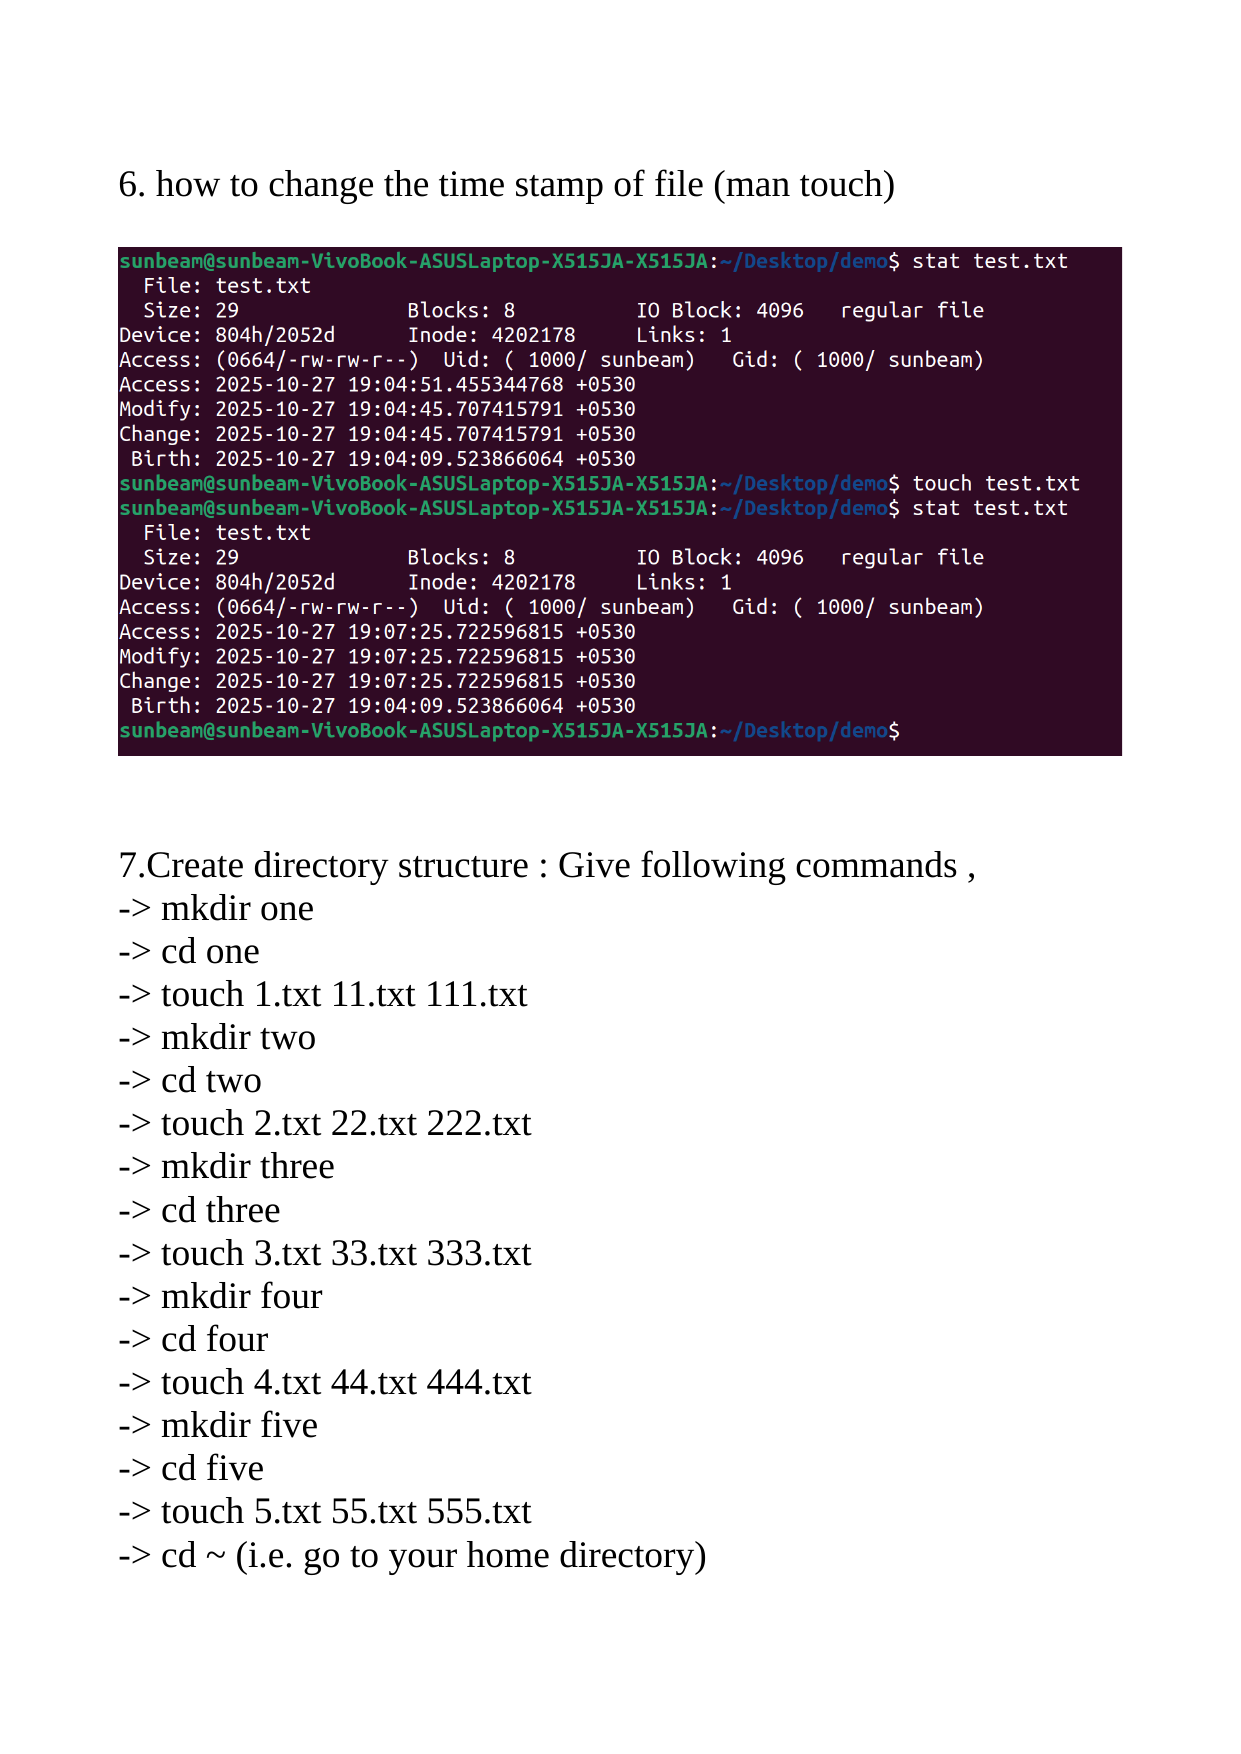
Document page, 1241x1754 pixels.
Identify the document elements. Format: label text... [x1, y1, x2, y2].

text -> cd ~ (i.e. go to your home directory) [118, 1532, 1122, 1575]
text -> touch 1.txt 11.txt 111.txt [118, 971, 1122, 1014]
text -> cd one [118, 928, 1122, 971]
picture [118, 247, 1123, 756]
text -> mkdir one [118, 885, 1122, 928]
text 7.Create directory structure : Give following commands , [118, 842, 1122, 885]
text -> touch 4.txt 44.txt 444.txt [118, 1359, 1122, 1403]
text -> touch 5.txt 55.txt 555.txt [118, 1489, 1122, 1532]
text -> cd two [118, 1058, 1122, 1101]
text -> cd five [118, 1446, 1122, 1489]
text 6. how to change the time stamp of file (man touch) [118, 161, 1122, 204]
text -> mkdir two [118, 1014, 1122, 1058]
text -> mkdir five [118, 1403, 1122, 1446]
text -> cd four [118, 1316, 1122, 1359]
text -> cd three [118, 1187, 1122, 1230]
text -> mkdir four [118, 1273, 1122, 1316]
text -> touch 3.txt 33.txt 333.txt [118, 1230, 1122, 1273]
text -> mkdir three [118, 1144, 1122, 1187]
text -> touch 2.txt 22.txt 222.txt [118, 1101, 1122, 1144]
